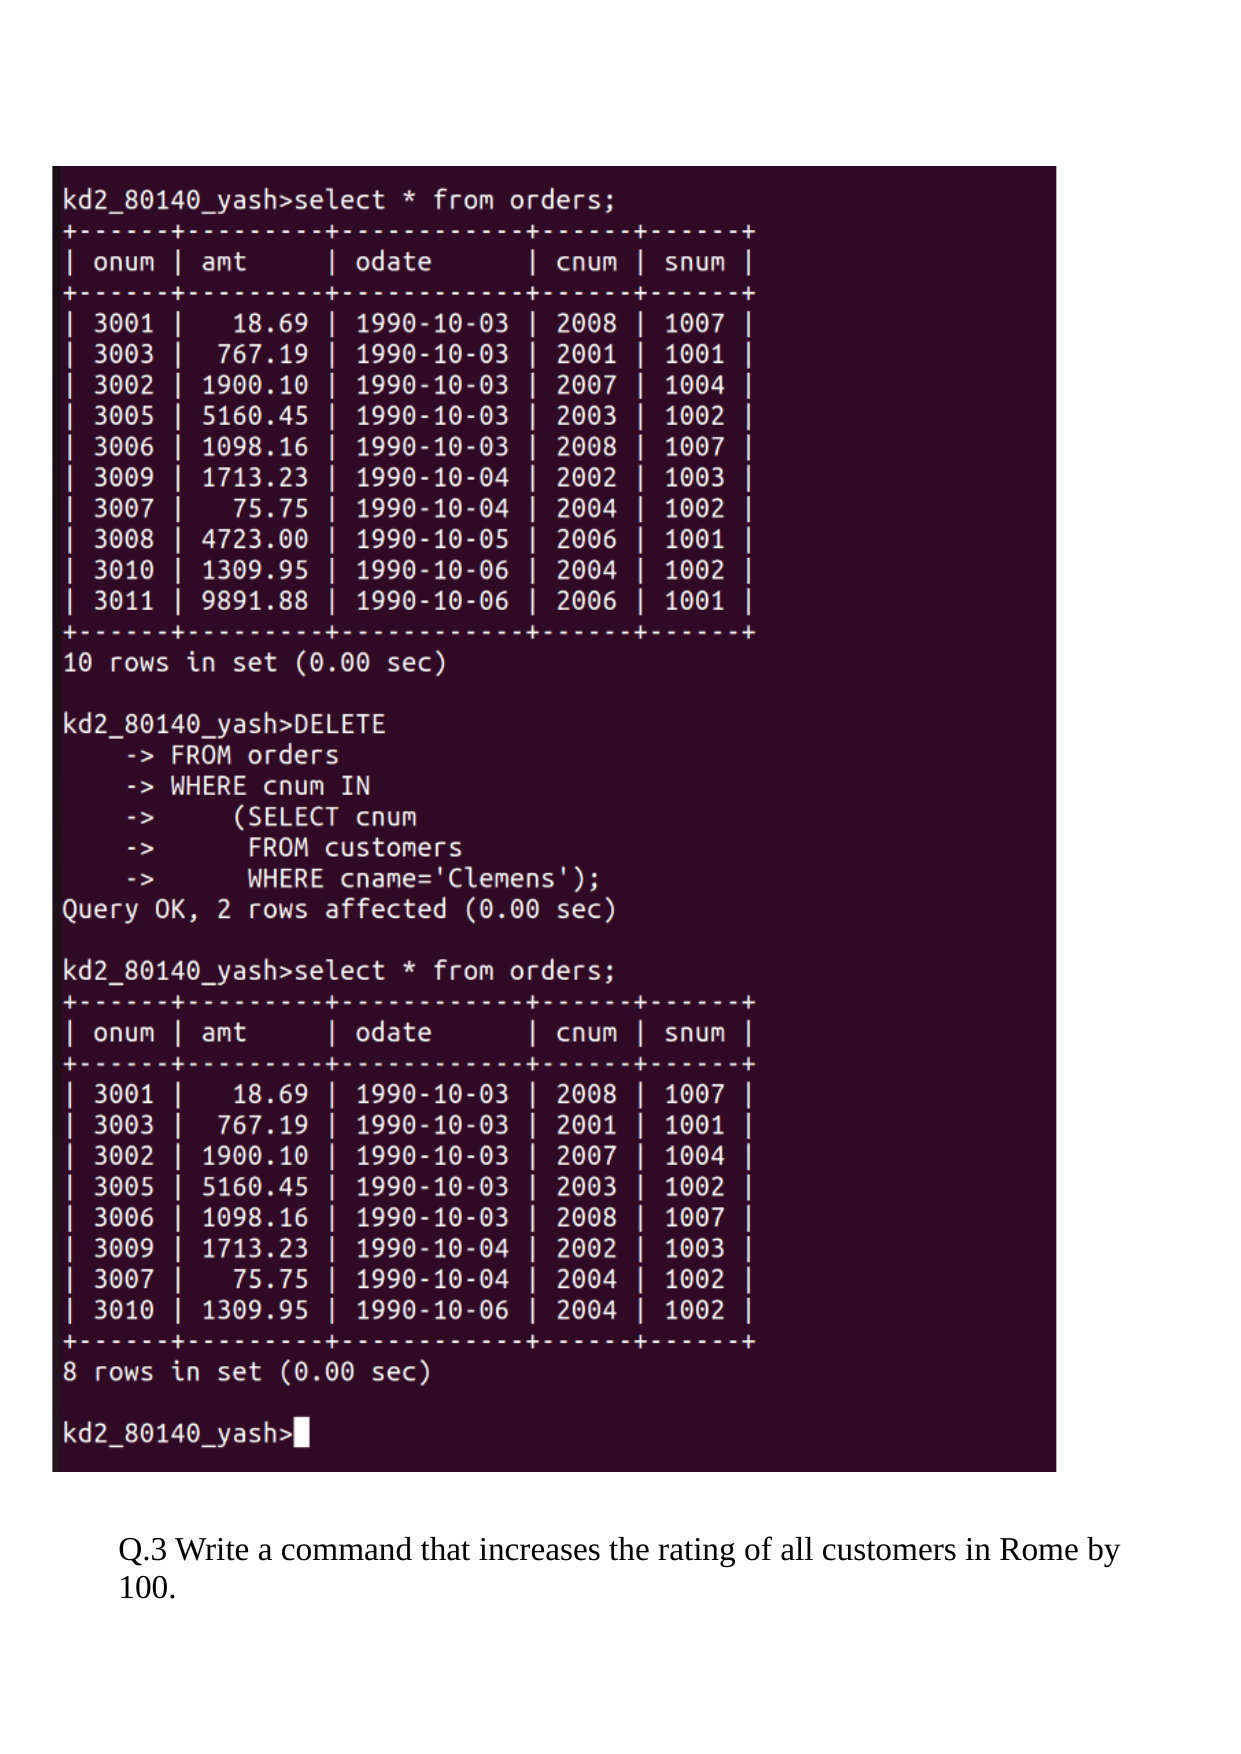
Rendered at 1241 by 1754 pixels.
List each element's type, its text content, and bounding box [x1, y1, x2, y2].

picture [52, 166, 1057, 1472]
text Q.3 Write a command that increases the rating of all customers in Rome by 100. [118, 1529, 1122, 1606]
